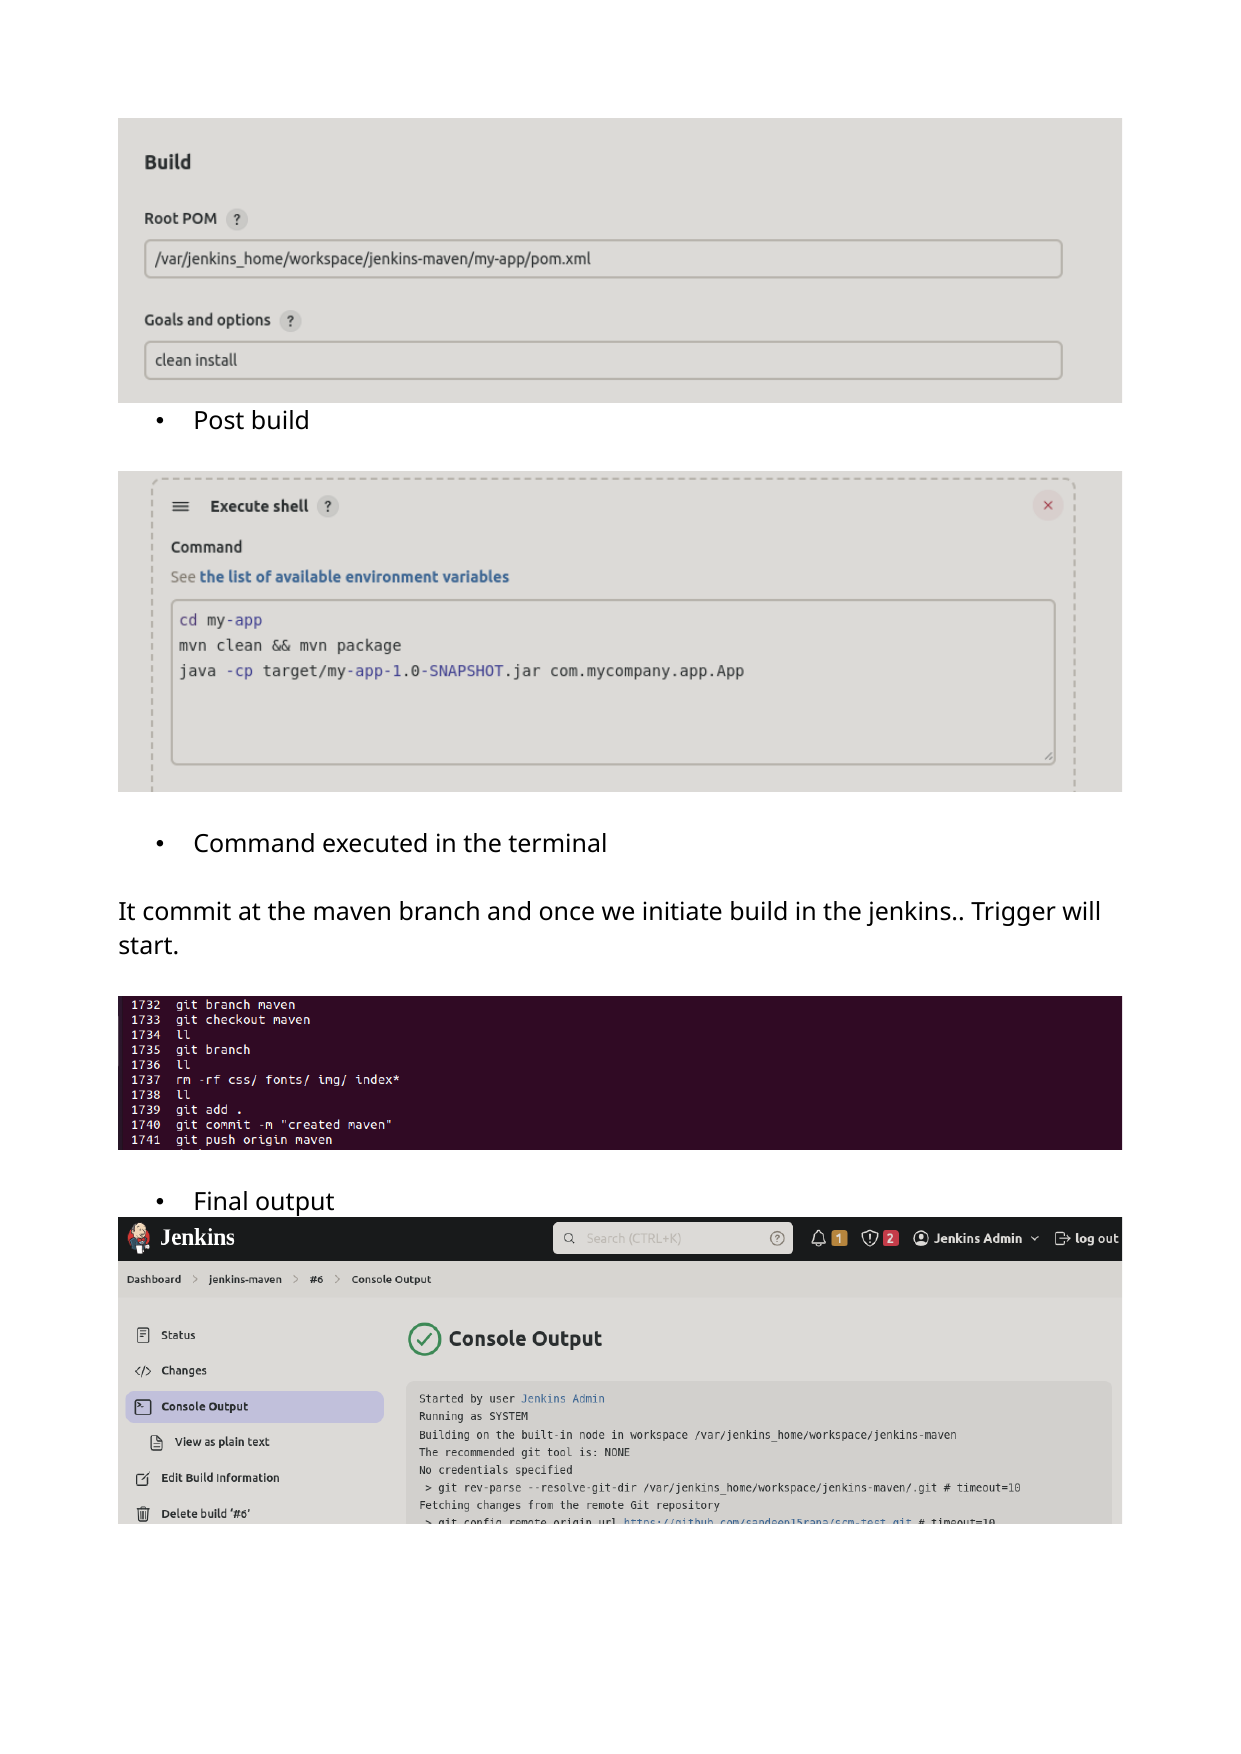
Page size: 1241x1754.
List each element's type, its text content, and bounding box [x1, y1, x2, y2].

picture [118, 471, 1123, 792]
picture [118, 996, 1123, 1150]
picture [118, 1217, 1123, 1524]
list Command executed in the terminal [156, 826, 1122, 860]
list Post build [156, 403, 1122, 437]
text It commit at the maven branch and once we initiate build in the jenkins.. Trigger will start. [118, 894, 1122, 962]
picture [118, 118, 1123, 403]
list Final output [156, 1184, 1122, 1217]
